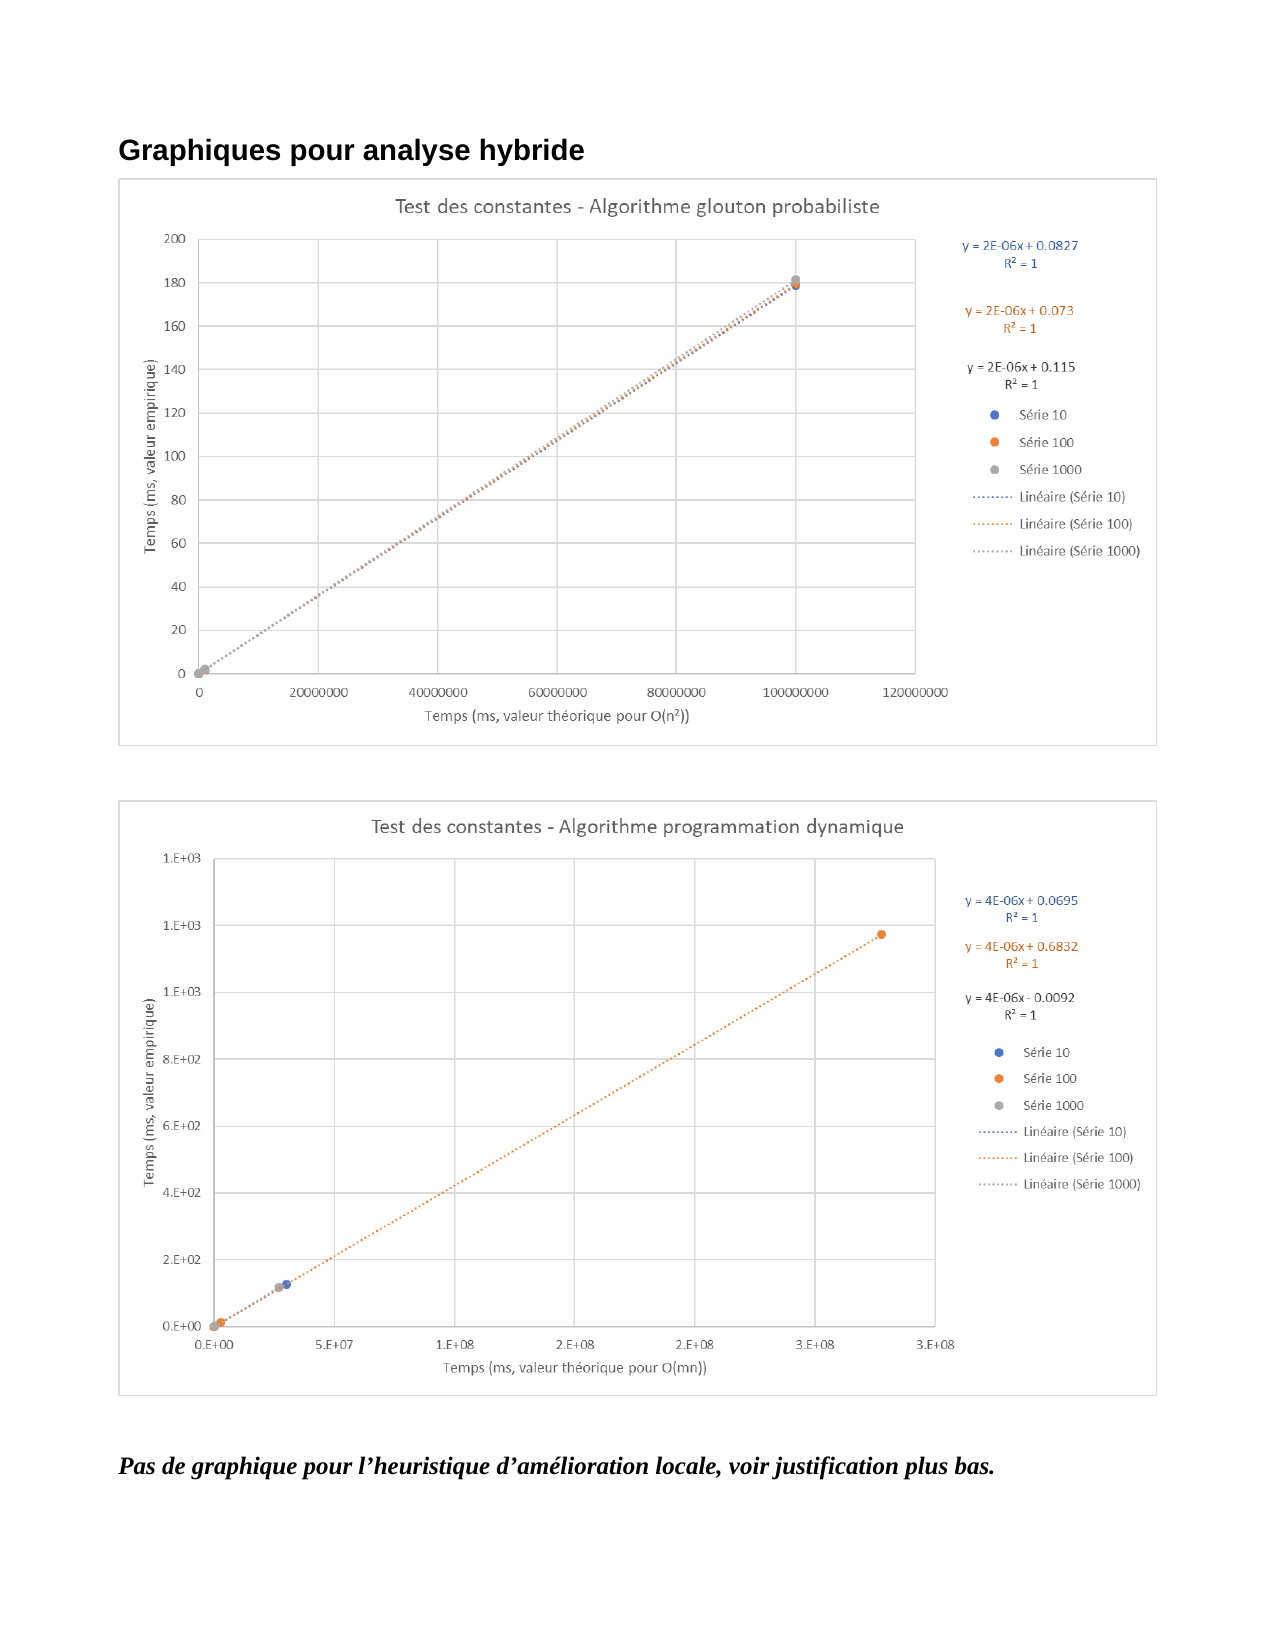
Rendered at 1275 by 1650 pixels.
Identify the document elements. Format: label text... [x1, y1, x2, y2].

picture [118, 800, 1157, 1396]
subtitle Graphiques pour analyse hybride [118, 133, 1157, 166]
text Pas de graphique pour l’heuristique d’amélioration locale, voir justification plus bas. [118, 1451, 1157, 1479]
picture [118, 178, 1157, 746]
